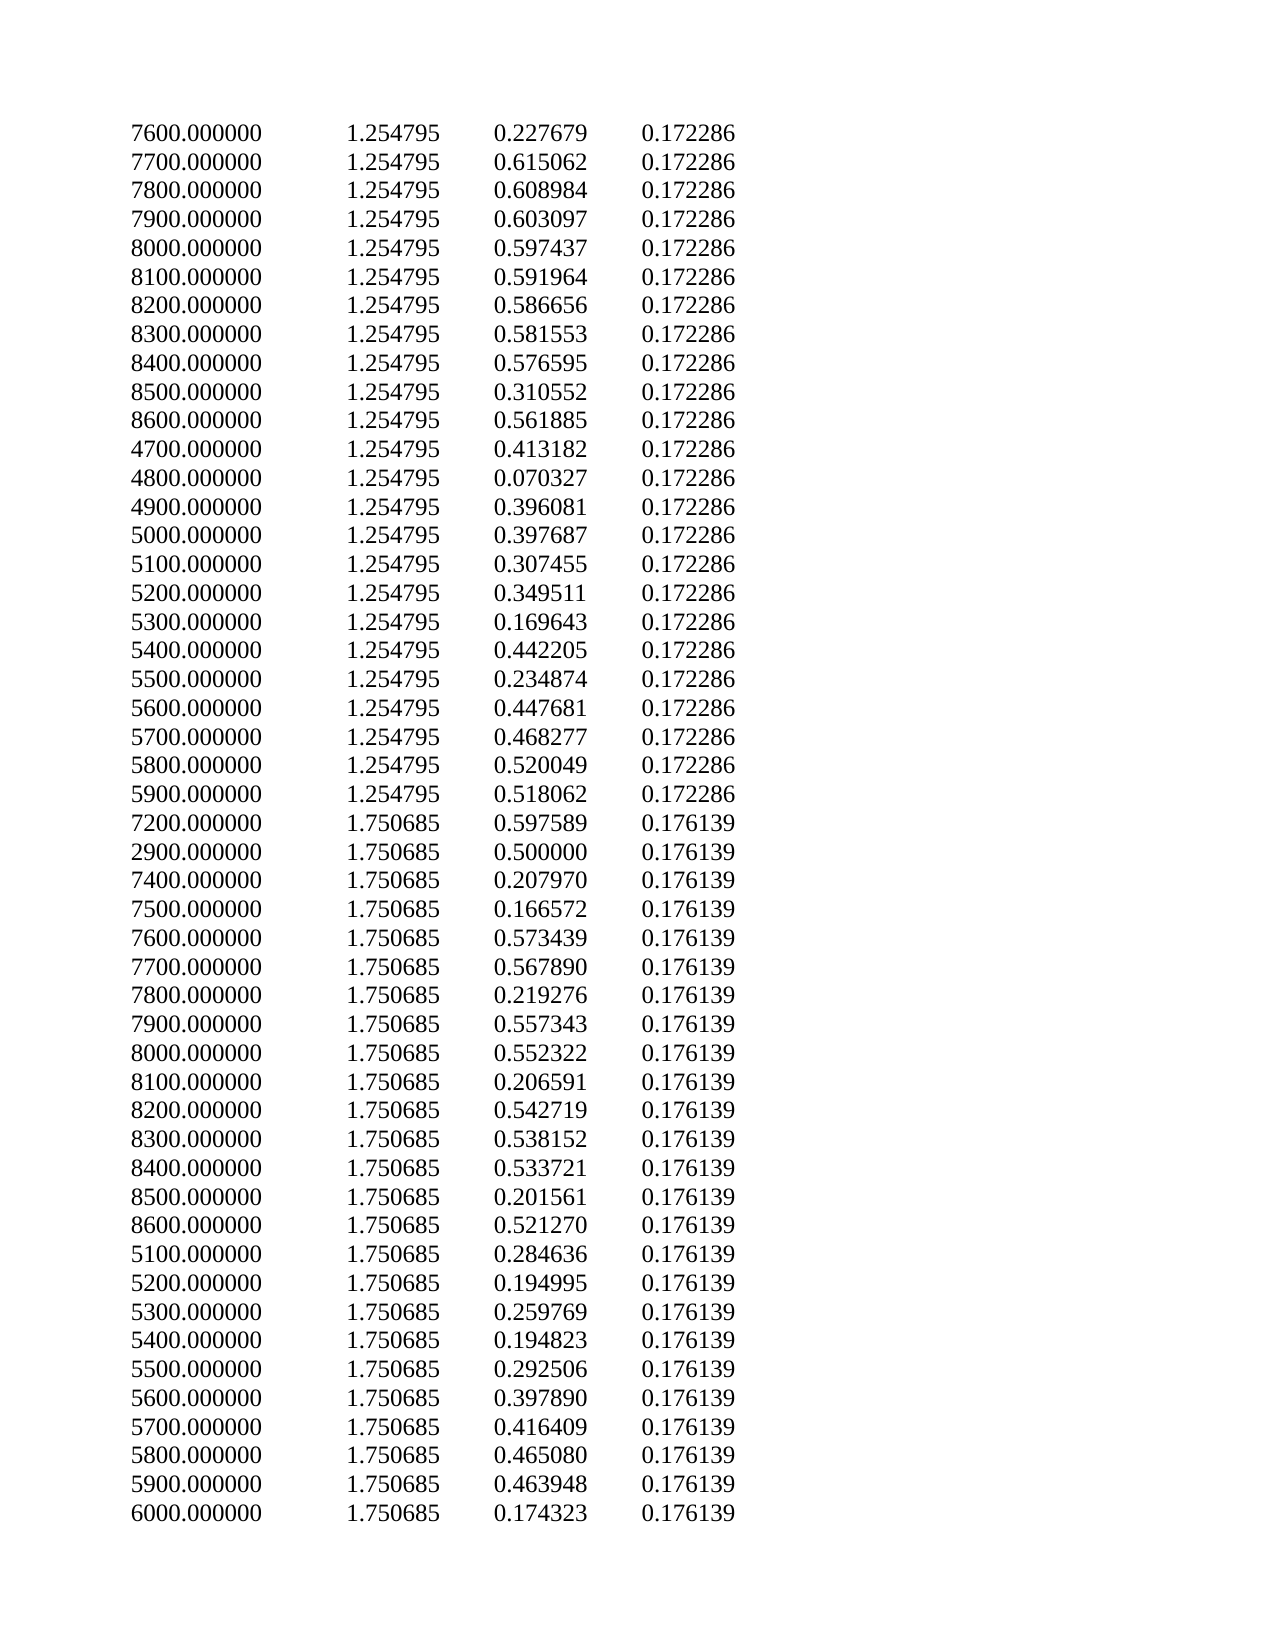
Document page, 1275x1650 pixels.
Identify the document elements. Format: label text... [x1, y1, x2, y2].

text 7600.000000 1.254795 0.227679 0.172286 [118, 118, 1157, 147]
text 8300.000000 1.254795 0.581553 0.172286 [118, 319, 1157, 348]
text 7200.000000 1.750685 0.597589 0.176139 [118, 808, 1157, 837]
text 4700.000000 1.254795 0.413182 0.172286 [118, 434, 1157, 463]
text 8600.000000 1.750685 0.521270 0.176139 [118, 1211, 1157, 1239]
text 5000.000000 1.254795 0.397687 0.172286 [118, 521, 1157, 549]
text 5700.000000 1.750685 0.416409 0.176139 [118, 1412, 1157, 1441]
text 8600.000000 1.254795 0.561885 0.172286 [118, 406, 1157, 434]
text 5200.000000 1.750685 0.194995 0.176139 [118, 1268, 1157, 1297]
text 7700.000000 1.254795 0.615062 0.172286 [118, 147, 1157, 176]
text 8500.000000 1.750685 0.201561 0.176139 [118, 1182, 1157, 1211]
text 7800.000000 1.750685 0.219276 0.176139 [118, 981, 1157, 1009]
text 5600.000000 1.254795 0.447681 0.172286 [118, 693, 1157, 722]
text 7900.000000 1.750685 0.557343 0.176139 [118, 1009, 1157, 1038]
text 5200.000000 1.254795 0.349511 0.172286 [118, 578, 1157, 607]
text 8000.000000 1.750685 0.552322 0.176139 [118, 1038, 1157, 1067]
text 7700.000000 1.750685 0.567890 0.176139 [118, 952, 1157, 981]
text 5700.000000 1.254795 0.468277 0.172286 [118, 722, 1157, 751]
text 5400.000000 1.750685 0.194823 0.176139 [118, 1326, 1157, 1354]
text 5900.000000 1.254795 0.518062 0.172286 [118, 779, 1157, 808]
text 5300.000000 1.750685 0.259769 0.176139 [118, 1297, 1157, 1326]
text 5400.000000 1.254795 0.442205 0.172286 [118, 636, 1157, 664]
text 8300.000000 1.750685 0.538152 0.176139 [118, 1124, 1157, 1153]
text 8200.000000 1.254795 0.586656 0.172286 [118, 291, 1157, 319]
text 8000.000000 1.254795 0.597437 0.172286 [118, 233, 1157, 262]
text 5800.000000 1.750685 0.465080 0.176139 [118, 1441, 1157, 1469]
text 7800.000000 1.254795 0.608984 0.172286 [118, 176, 1157, 204]
text 8400.000000 1.254795 0.576595 0.172286 [118, 348, 1157, 377]
text 4800.000000 1.254795 0.070327 0.172286 [118, 463, 1157, 492]
text 6000.000000 1.750685 0.174323 0.176139 [118, 1498, 1157, 1527]
text 8400.000000 1.750685 0.533721 0.176139 [118, 1153, 1157, 1182]
text 5600.000000 1.750685 0.397890 0.176139 [118, 1383, 1157, 1412]
text 7500.000000 1.750685 0.166572 0.176139 [118, 894, 1157, 923]
text 5300.000000 1.254795 0.169643 0.172286 [118, 607, 1157, 636]
text 7600.000000 1.750685 0.573439 0.176139 [118, 923, 1157, 952]
text 5500.000000 1.750685 0.292506 0.176139 [118, 1354, 1157, 1383]
text 5100.000000 1.750685 0.284636 0.176139 [118, 1239, 1157, 1268]
text 8100.000000 1.750685 0.206591 0.176139 [118, 1067, 1157, 1096]
text 4900.000000 1.254795 0.396081 0.172286 [118, 492, 1157, 521]
text 5500.000000 1.254795 0.234874 0.172286 [118, 664, 1157, 693]
text 7900.000000 1.254795 0.603097 0.172286 [118, 204, 1157, 233]
text 8500.000000 1.254795 0.310552 0.172286 [118, 377, 1157, 406]
text 8200.000000 1.750685 0.542719 0.176139 [118, 1096, 1157, 1124]
text 5100.000000 1.254795 0.307455 0.172286 [118, 549, 1157, 578]
text 8100.000000 1.254795 0.591964 0.172286 [118, 262, 1157, 291]
text 5800.000000 1.254795 0.520049 0.172286 [118, 751, 1157, 779]
text 2900.000000 1.750685 0.500000 0.176139 [118, 837, 1157, 866]
text 5900.000000 1.750685 0.463948 0.176139 [118, 1469, 1157, 1498]
text 7400.000000 1.750685 0.207970 0.176139 [118, 866, 1157, 894]
